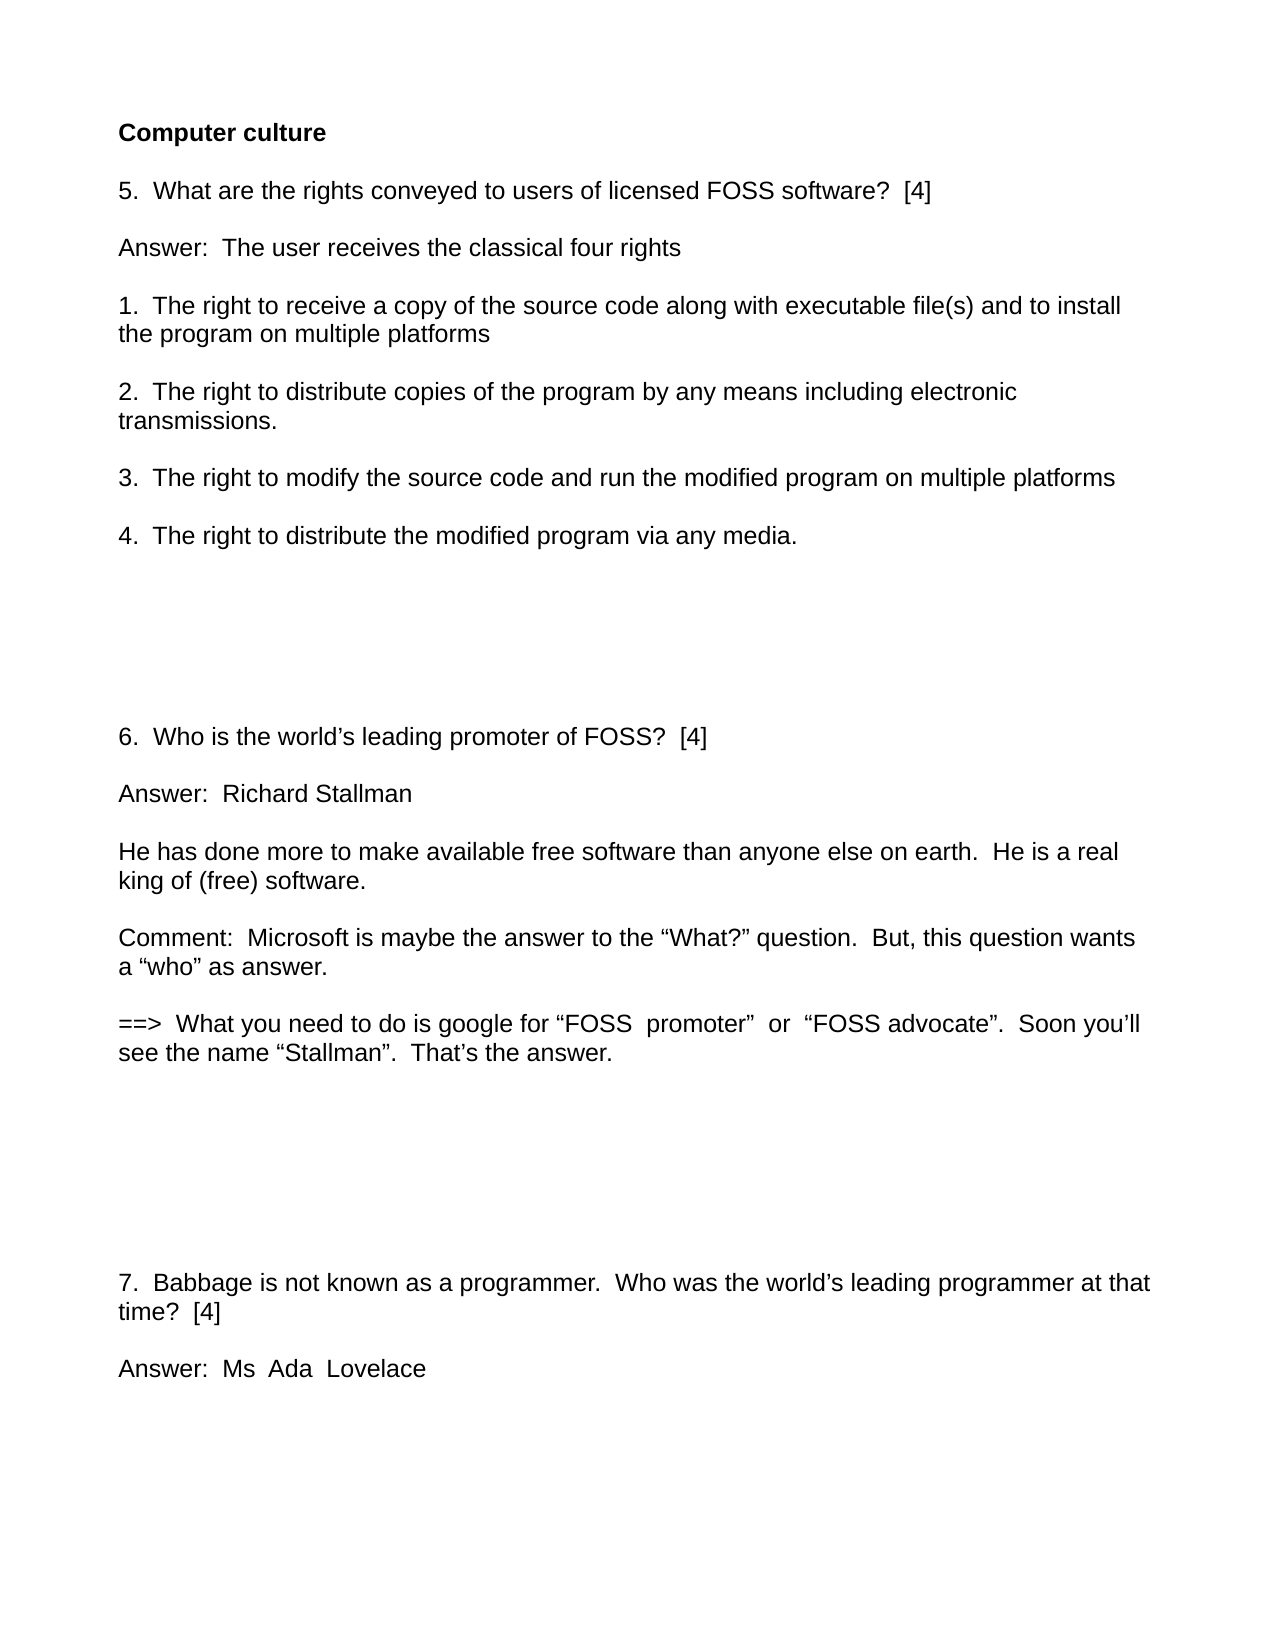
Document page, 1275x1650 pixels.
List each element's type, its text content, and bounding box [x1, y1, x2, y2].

text Comment: Microsoft is maybe the answer to the “What?” question. But, this question wants a “who” as answer. [118, 923, 1157, 981]
text Answer: The user receives the classical four rights [118, 233, 1157, 262]
text Computer culture [118, 118, 1157, 147]
text Answer: Richard Stallman [118, 779, 1157, 808]
text 4. The right to distribute the modified program via any media. [118, 521, 1157, 549]
text ==> What you need to do is google for “FOSS promoter” or “FOSS advocate”. Soon you’ll see the name “Stallman”. That’s the answer. [118, 1009, 1157, 1067]
text 2. The right to distribute copies of the program by any means including electronic transmissions. [118, 377, 1157, 434]
text 1. The right to receive a copy of the source code along with executable file(s) and to install the program on multiple platforms [118, 291, 1157, 348]
text 7. Babbage is not known as a programmer. Who was the world’s leading programmer at that time? [4] [118, 1268, 1157, 1326]
text Answer: Ms Ada Lovelace [118, 1354, 1157, 1383]
text 3. The right to modify the source code and run the modified program on multiple platforms [118, 463, 1157, 492]
text 5. What are the rights conveyed to users of licensed FOSS software? [4] [118, 176, 1157, 204]
text He has done more to make available free software than anyone else on earth. He is a real king of (free) software. [118, 837, 1157, 894]
text 6. Who is the world’s leading promoter of FOSS? [4] [118, 722, 1157, 751]
